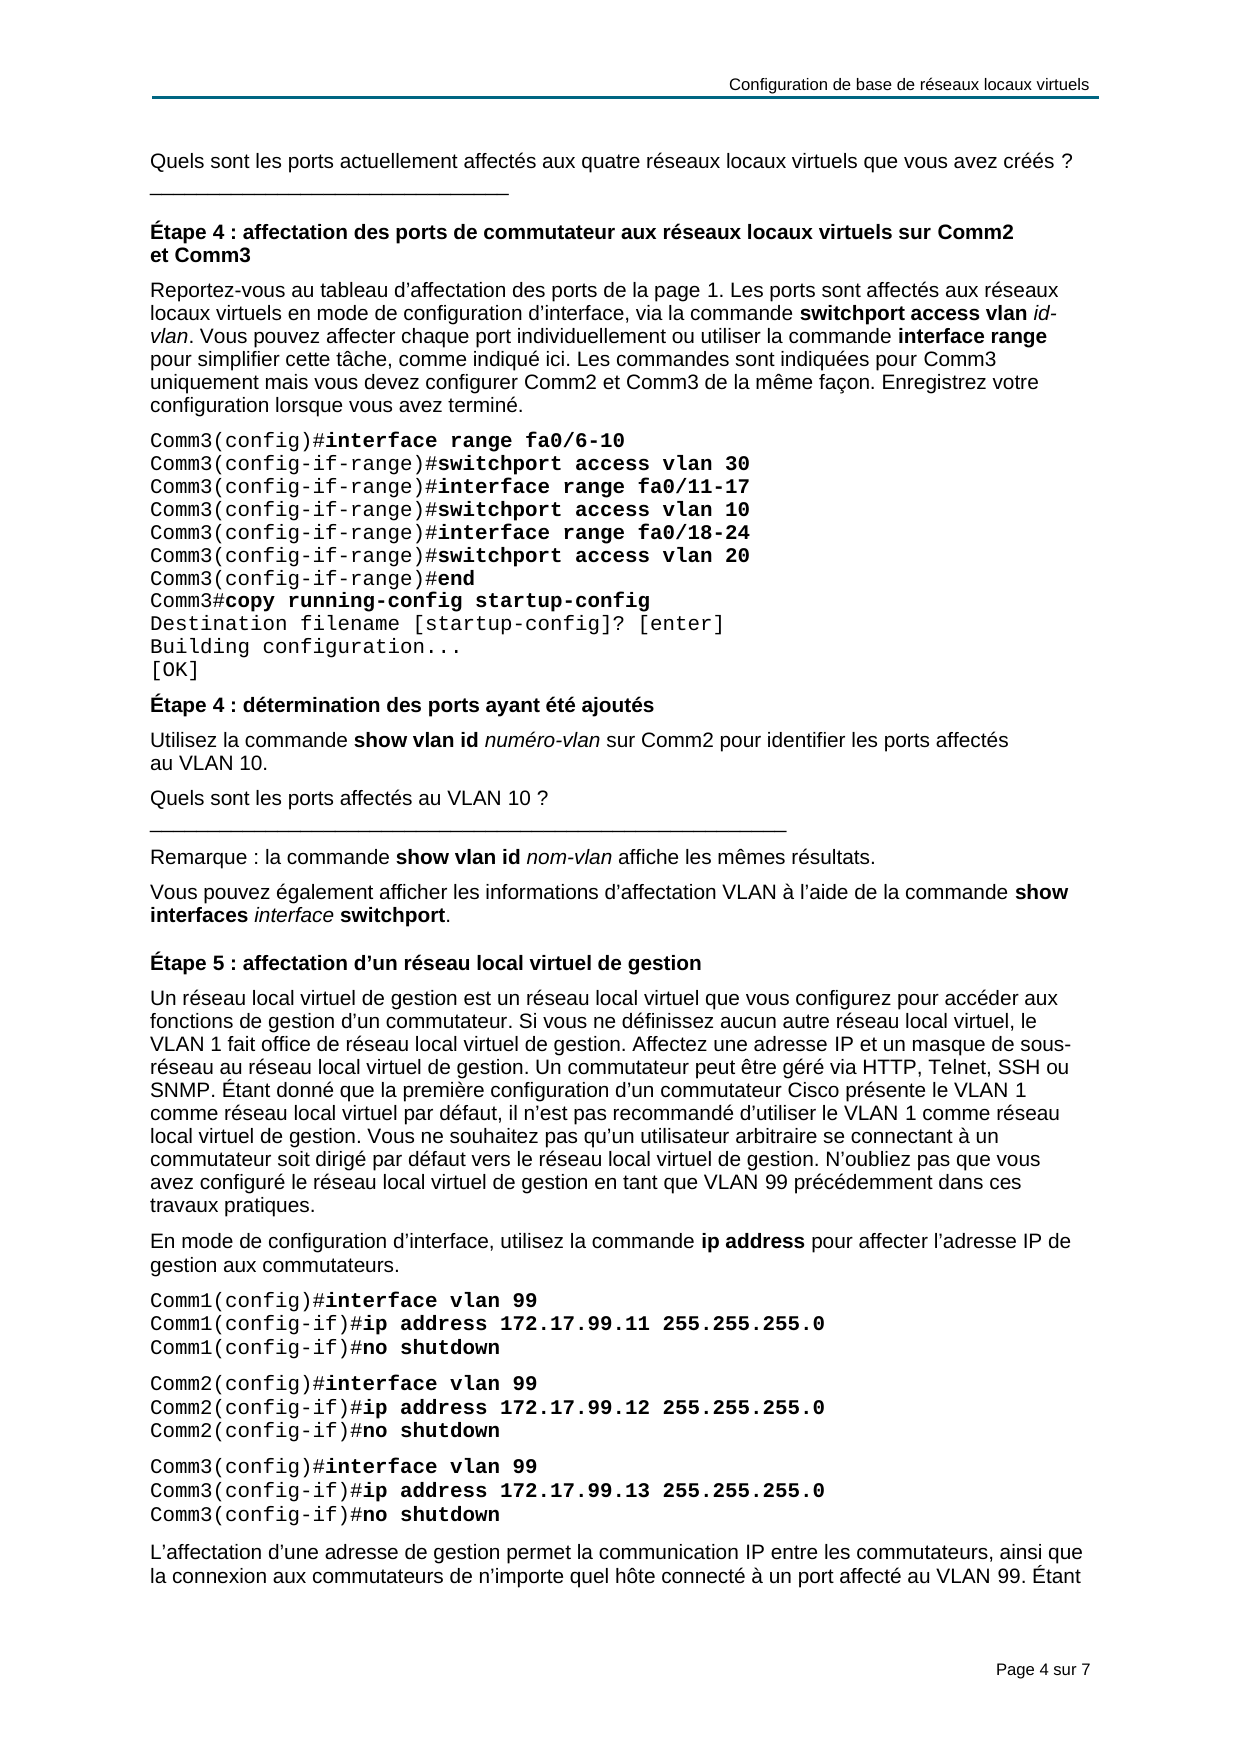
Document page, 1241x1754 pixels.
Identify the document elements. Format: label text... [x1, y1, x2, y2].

text Comm3(config-if-range)#end [150, 567, 1090, 589]
text Comm2(config)#interface vlan 99 [150, 1373, 1090, 1397]
text Comm1(config)#interface vlan 99 [150, 1289, 1090, 1313]
text Comm3(config-if)#no shutdown [150, 1504, 1090, 1527]
text Étape 4 : affectation des ports de commutateur aux réseaux locaux virtuels sur Comm2 et Comm3 [150, 221, 1090, 267]
text Comm3(config-if-range)#switchport access vlan 20 [150, 544, 1090, 567]
text Reportez-vous au tableau d’affectation des ports de la page 1. Les ports sont affectés aux réseaux locaux virtuels en mode de configuration d’interface, via la commande switchport access vlan id-vlan. Vous pouvez affecter chaque port individuellement ou utiliser la commande interface range pour simplifier cette tâche, comme indiqué ici. Les commandes sont indiquées pour Comm3 uniquement mais vous devez configurer Comm2 et Comm3 de la même façon. Enregistrez votre configuration lorsque vous avez terminé. [150, 279, 1090, 417]
text Comm2(config-if)#ip address 172.17.99.12 255.255.255.0 [150, 1397, 1090, 1420]
text Étape 5 : affectation d’un réseau local virtuel de gestion [150, 952, 1090, 975]
text [OK] [150, 658, 1090, 681]
text Comm3(config-if-range)#switchport access vlan 30 [150, 452, 1090, 475]
text Un réseau local virtuel de gestion est un réseau local virtuel que vous configurez pour accéder aux fonctions de gestion d’un commutateur. Si vous ne définissez aucun autre réseau local virtuel, le VLAN 1 fait office de réseau local virtuel de gestion. Affectez une adresse IP et un masque de sous-réseau au réseau local virtuel de gestion. Un commutateur peut être géré via HTTP, Telnet, SSH ou SNMP. Étant donné que la première configuration d’un commutateur Cisco présente le VLAN 1 comme réseau local virtuel par défaut, il n’est pas recommandé d’utiliser le VLAN 1 comme réseau local virtuel de gestion. Vous ne souhaitez pas qu’un utilisateur arbitraire se connectant à un commutateur soit dirigé par défaut vers le réseau local virtuel de gestion. N’oubliez pas que vous avez configuré le réseau local virtuel de gestion en tant que VLAN 99 précédemment dans ces travaux pratiques. [150, 987, 1090, 1217]
text Étape 4 : détermination des ports ayant été ajoutés [150, 694, 1090, 717]
text Comm1(config-if)#no shutdown [150, 1337, 1090, 1361]
text Comm3(config-if-range)#interface range fa0/18-24 [150, 521, 1090, 544]
text Comm1(config-if)#ip address 172.17.99.11 255.255.255.0 [150, 1313, 1090, 1337]
text Comm3(config)#interface range fa0/6-10 [150, 429, 1090, 452]
text Remarque : la commande show vlan id nom-vlan affiche les mêmes résultats. [150, 846, 1090, 869]
text Destination filename [startup-config]? [enter] [150, 612, 1090, 635]
text Quels sont les ports actuellement affectés aux quatre réseaux locaux virtuels que vous avez créés ? _______________________________ [150, 150, 1090, 196]
text Comm3(config-if)#ip address 172.17.99.13 255.255.255.0 [150, 1480, 1090, 1504]
text L’affectation d’une adresse de gestion permet la communication IP entre les commutateurs, ainsi que la connexion aux commutateurs de n’importe quel hôte connecté à un port affecté au VLAN 99. Étant [150, 1540, 1090, 1588]
text Utilisez la commande show vlan id numéro-vlan sur Comm2 pour identifier les ports affectés au VLAN 10. [150, 729, 1090, 775]
text Comm3(config)#interface vlan 99 [150, 1456, 1090, 1480]
text Comm3(config-if-range)#interface range fa0/11-17 [150, 475, 1090, 498]
text Building configuration... [150, 635, 1090, 658]
text Comm3#copy running-config startup-config [150, 589, 1090, 612]
text Comm2(config-if)#no shutdown [150, 1420, 1090, 1444]
text En mode de configuration d’interface, utilisez la commande ip address pour affecter l’adresse IP de gestion aux commutateurs. [150, 1229, 1090, 1277]
text Quels sont les ports affectés au VLAN 10 ? _______________________________________________________ [150, 787, 1090, 833]
text Vous pouvez également afficher les informations d’affectation VLAN à l’aide de la commande show interfaces interface switchport. [150, 881, 1090, 927]
text Comm3(config-if-range)#switchport access vlan 10 [150, 498, 1090, 521]
